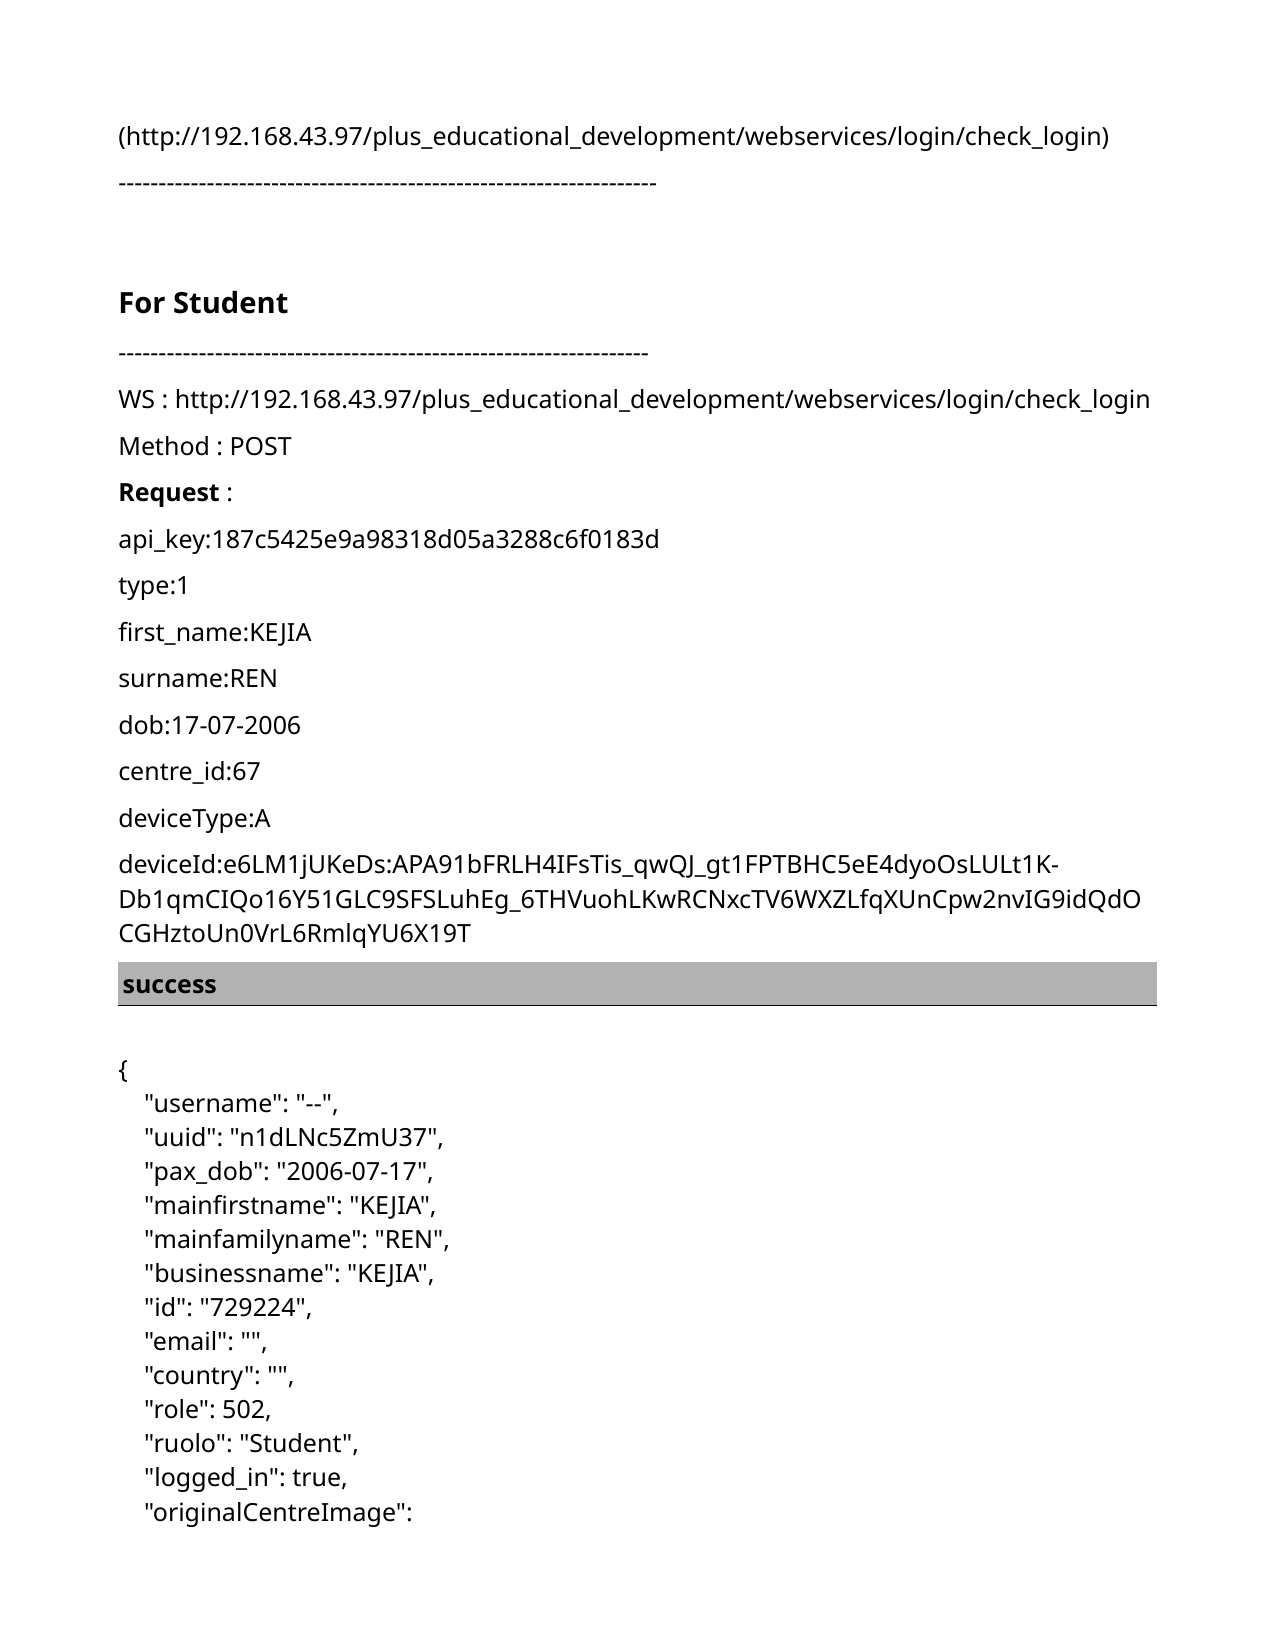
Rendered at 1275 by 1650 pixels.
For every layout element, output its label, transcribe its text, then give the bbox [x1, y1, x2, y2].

text { "username": "--", "uuid": "n1dLNc5ZmU37", "pax_dob": "2006-07-17", "mainfirstname": "KEJIA", "mainfamilyname": "REN", "businessname": "KEJIA", "id": "729224", "email": "", "country": "", "role": 502, "ruolo": "Student", "logged_in": true, "originalCentreImage": [118, 1051, 1157, 1528]
text Method : POST [118, 428, 1157, 462]
text success [118, 962, 1157, 1005]
text surname:REN [118, 661, 1157, 695]
text type:1 [118, 568, 1157, 602]
text first_name:KEJIA [118, 614, 1157, 648]
text dob:17-07-2006 [118, 707, 1157, 742]
text api_key:187c5425e9a98318d05a3288c6f0183d [118, 521, 1157, 555]
text deviceType:A [118, 801, 1157, 835]
text ------------------------------------------------------------------ [118, 335, 1157, 369]
text centre_id:67 [118, 754, 1157, 788]
text Request : [118, 475, 1157, 509]
subtitle For Student [118, 283, 1157, 322]
text deviceId:e6LM1jUKeDs:APA91bFRLH4IFsTis_qwQJ_gt1FPTBHC5eE4dyoOsLULt1K-Db1qmCIQo16Y51GLC9SFSLuhEg_6THVuohLKwRCNxcTV6WXZLfqXUnCpw2nvIG9idQdOCGHztoUn0VrL6RmlqYU6X19T [118, 847, 1157, 949]
text ------------------------------------------------------------------- [118, 165, 1157, 199]
text WS : http://192.168.43.97/plus_educational_development/webservices/login/check_login [118, 382, 1157, 416]
text (http://192.168.43.97/plus_educational_development/webservices/login/check_login) [118, 118, 1157, 152]
